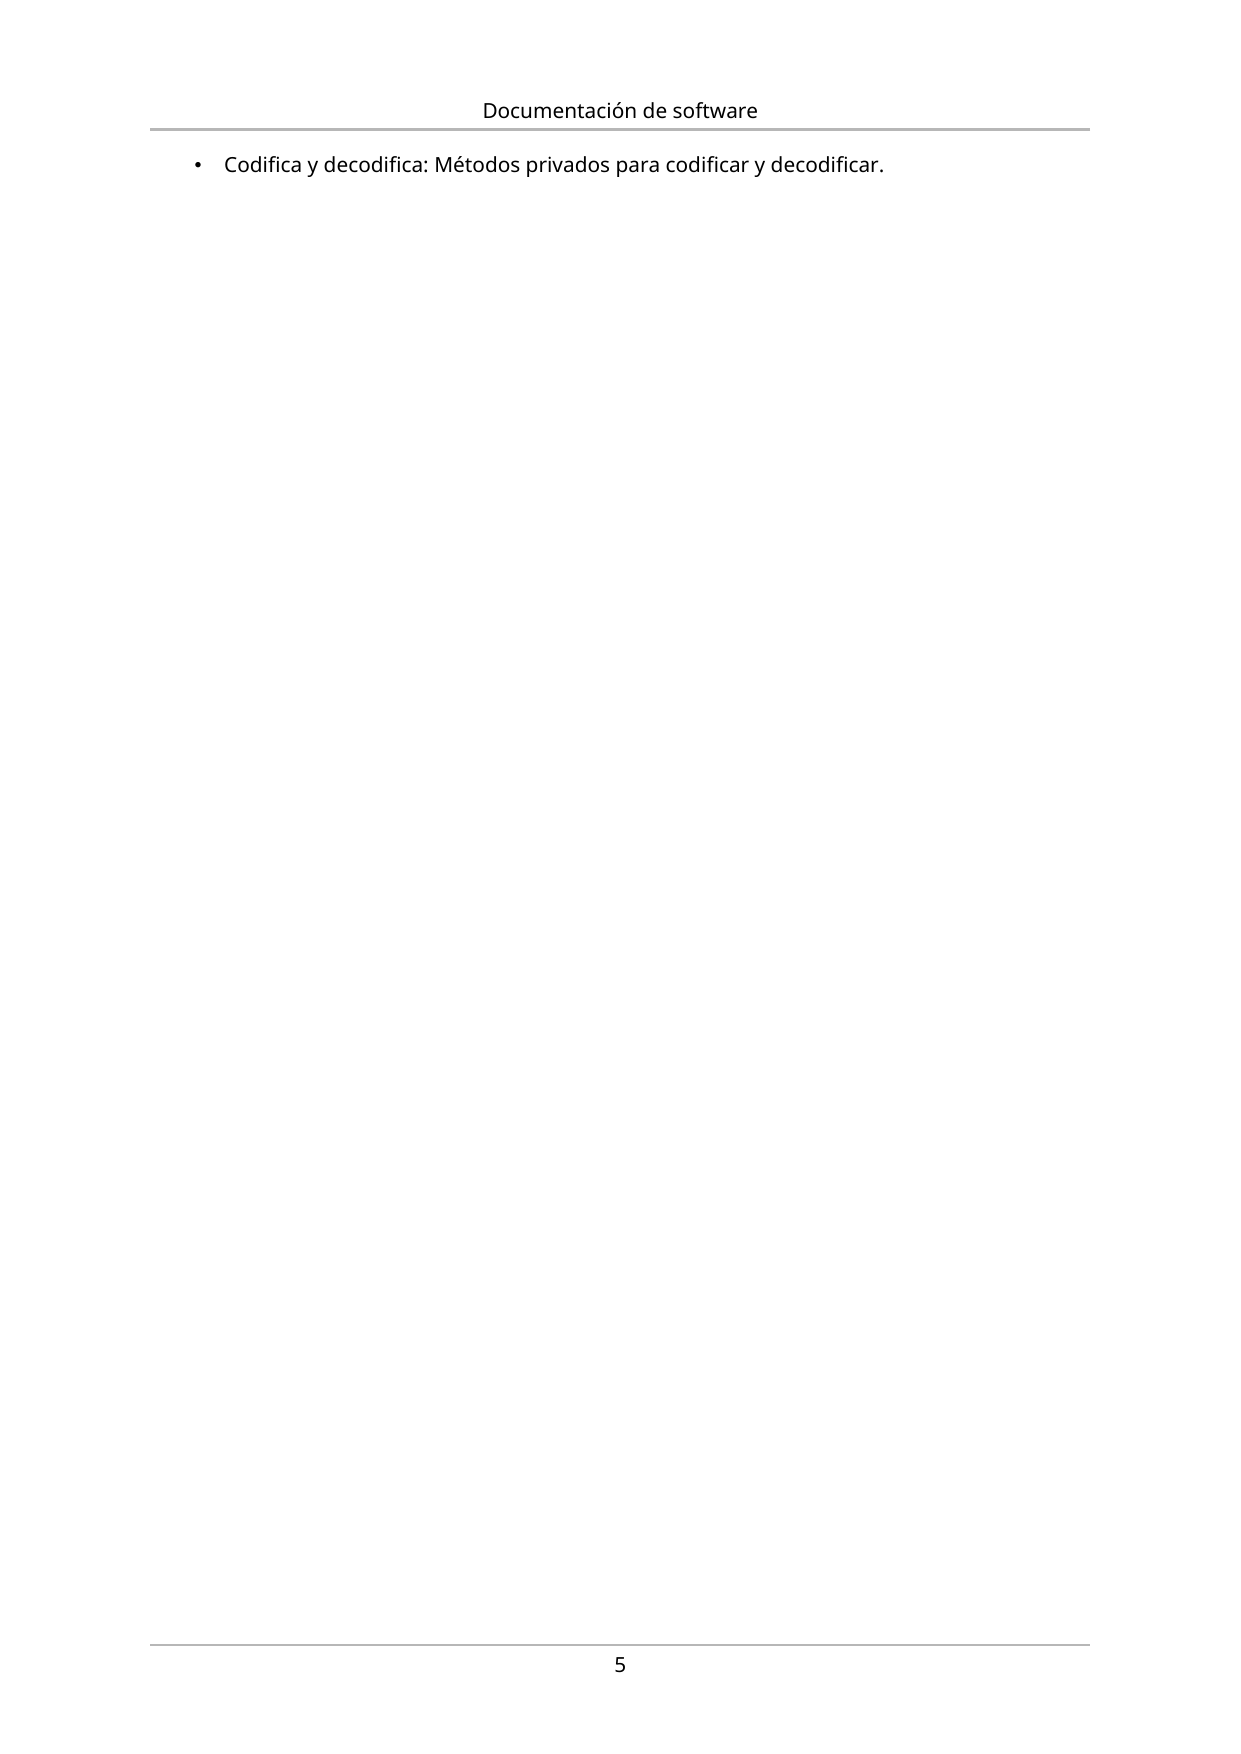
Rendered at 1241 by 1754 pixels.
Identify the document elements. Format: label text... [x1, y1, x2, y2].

list Codifica y decodifica: Métodos privados para codificar y decodificar. [194, 150, 1090, 178]
